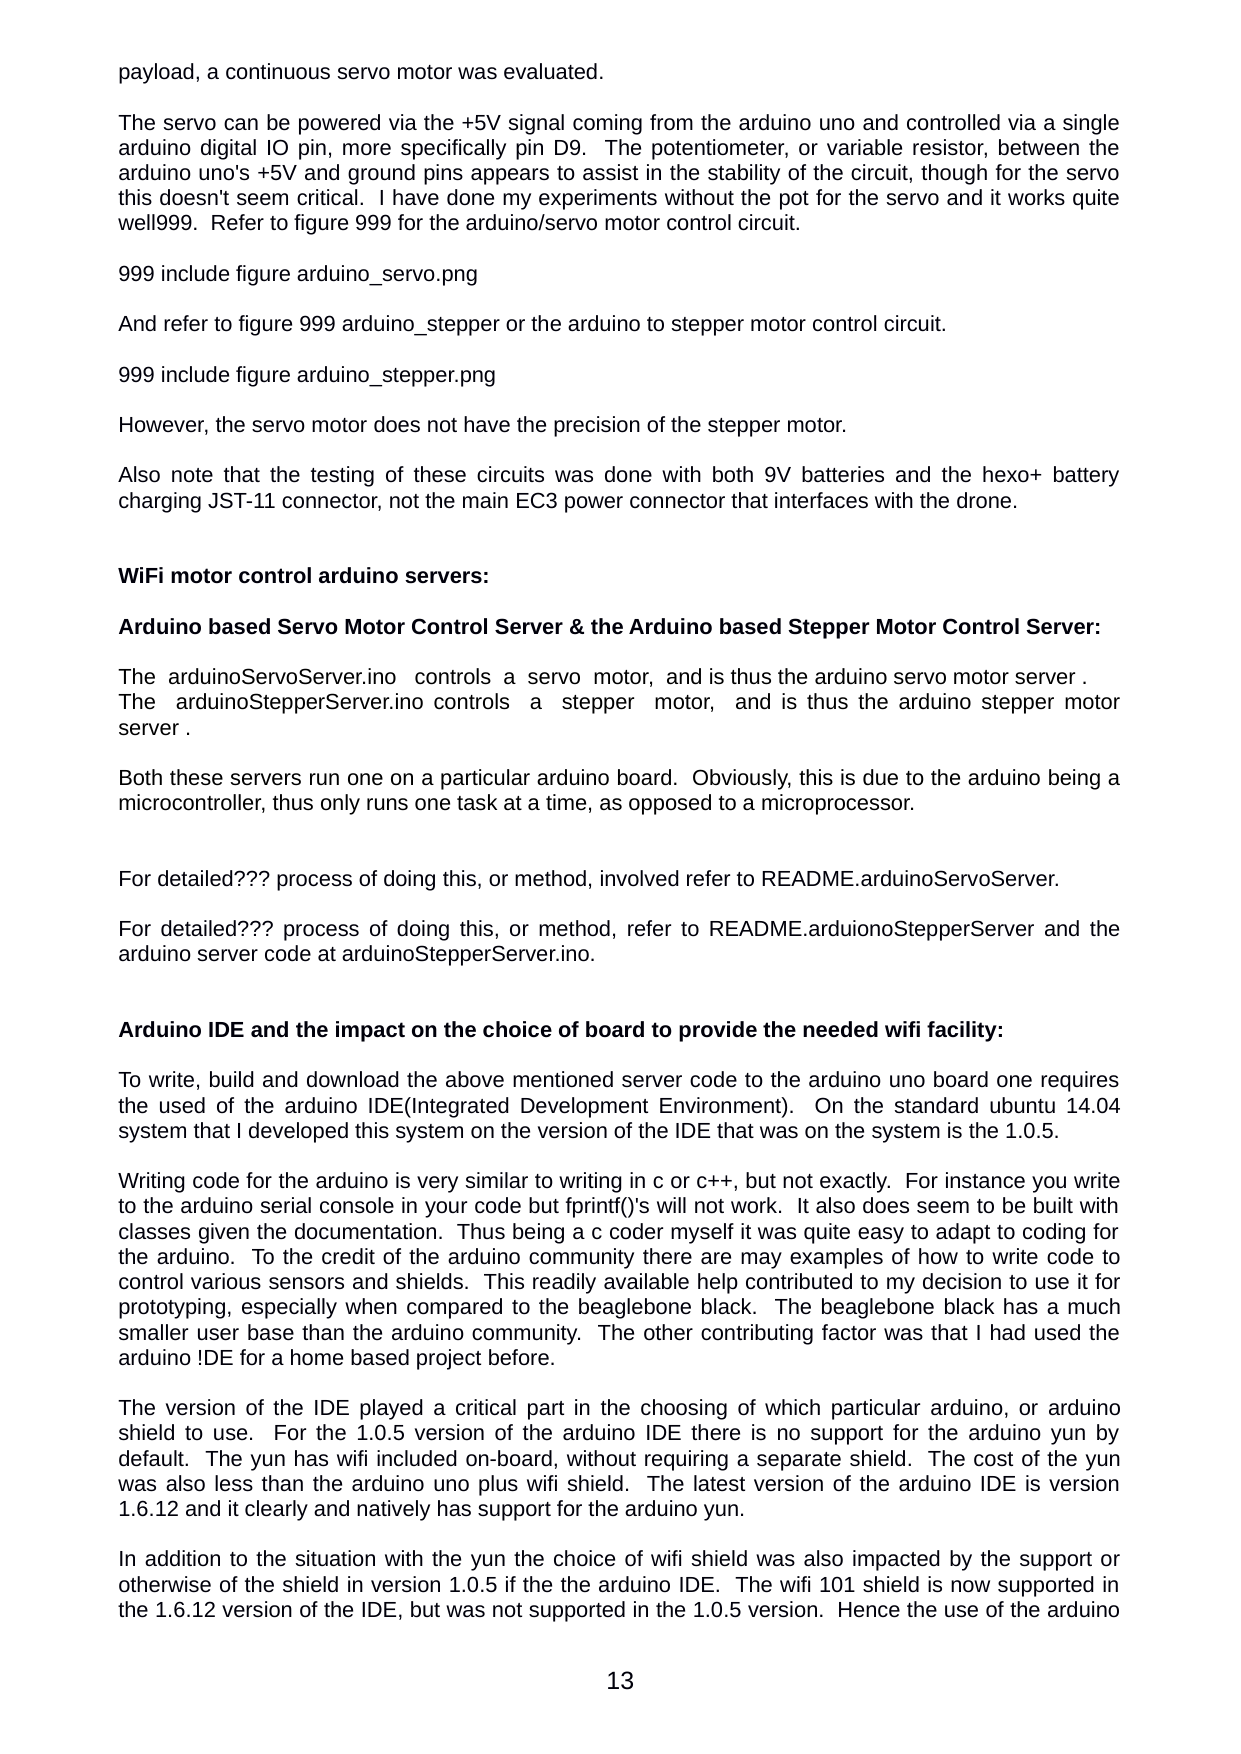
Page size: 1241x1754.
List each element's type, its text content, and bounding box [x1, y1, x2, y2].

text 999 include figure arduino_stepper.png [118, 362, 1122, 387]
text The servo can be powered via the +5V signal coming from the arduino uno and controlled via a single arduino digital IO pin, more specifically pin D9. The potentiometer, or variable resistor, between the arduino uno's +5V and ground pins appears to assist in the stability of the circuit, though for the servo this doesn't seem critical. I have done my experiments without the pot for the servo and it works quite well999. Refer to figure 999 for the arduino/servo motor control circuit. [118, 109, 1122, 236]
text Also note that the testing of these circuits was done with both 9V batteries and the hexo+ battery charging JST-11 connector, not the main EC3 power connector that interfaces with the drone. [118, 462, 1122, 513]
text The arduinoServoServer.ino controls a servo motor, and is thus the arduino servo motor server . [118, 664, 1122, 689]
text In addition to the situation with the yun the choice of wifi shield was also impacted by the support or otherwise of the shield in version 1.0.5 if the the arduino IDE. The wifi 101 shield is now supported in the 1.6.12 version of the IDE, but was not supported in the 1.0.5 version. Hence the use of the arduino [118, 1546, 1122, 1622]
text Arduino IDE and the impact on the choice of board to provide the needed wifi facility: [118, 1017, 1122, 1042]
text 999 include figure arduino_servo.png [118, 261, 1122, 286]
text For detailed??? process of doing this, or method, involved refer to README.arduinoServoServer. [118, 866, 1122, 891]
text Both these servers run one on a particular arduino board. Obviously, this is due to the arduino being a microcontroller, thus only runs one task at a time, as opposed to a microprocessor. [118, 765, 1122, 815]
text The version of the IDE played a critical part in the choosing of which particular arduino, or arduino shield to use. For the 1.0.5 version of the arduino IDE there is no support for the arduino yun by default. The yun has wifi included on-board, without requiring a separate shield. The cost of the yun was also less than the arduino uno plus wifi shield. The latest version of the arduino IDE is version 1.6.12 and it clearly and natively has support for the arduino yun. [118, 1395, 1122, 1521]
text The arduinoStepperServer.ino controls a stepper motor, and is thus the arduino stepper motor server . [118, 689, 1122, 740]
text WiFi motor control arduino servers: [118, 563, 1122, 588]
text For detailed??? process of doing this, or method, refer to README.arduionoStepperServer and the arduino server code at arduinoStepperServer.ino. [118, 916, 1122, 967]
text And refer to figure 999 arduino_stepper or the arduino to stepper motor control circuit. [118, 311, 1122, 336]
text However, the servo motor does not have the precision of the stepper motor. [118, 412, 1122, 437]
text Writing code for the arduino is very similar to writing in c or c++, but not exactly. For instance you write to the arduino serial console in your code but fprintf()'s will not work. It also does seem to be built with classes given the documentation. Thus being a c coder myself it was quite easy to adapt to coding for the arduino. To the credit of the arduino community there are may examples of how to write code to control various sensors and shields. This readily available help contributed to my decision to use it for prototyping, especially when compared to the beaglebone black. The beaglebone black has a much smaller user base than the arduino community. The other contributing factor was that I had used the arduino !DE for a home based project before. [118, 1168, 1122, 1370]
text To write, build and download the above mentioned server code to the arduino uno board one requires the used of the arduino IDE(Integrated Development Environment). On the standard ubuntu 14.04 system that I developed this system on the version of the IDE that was on the system is the 1.0.5. [118, 1067, 1122, 1143]
text Arduino based Servo Motor Control Server & the Arduino based Stepper Motor Control Server: [118, 614, 1122, 639]
text payload, a continuous servo motor was evaluated. [118, 59, 1122, 84]
